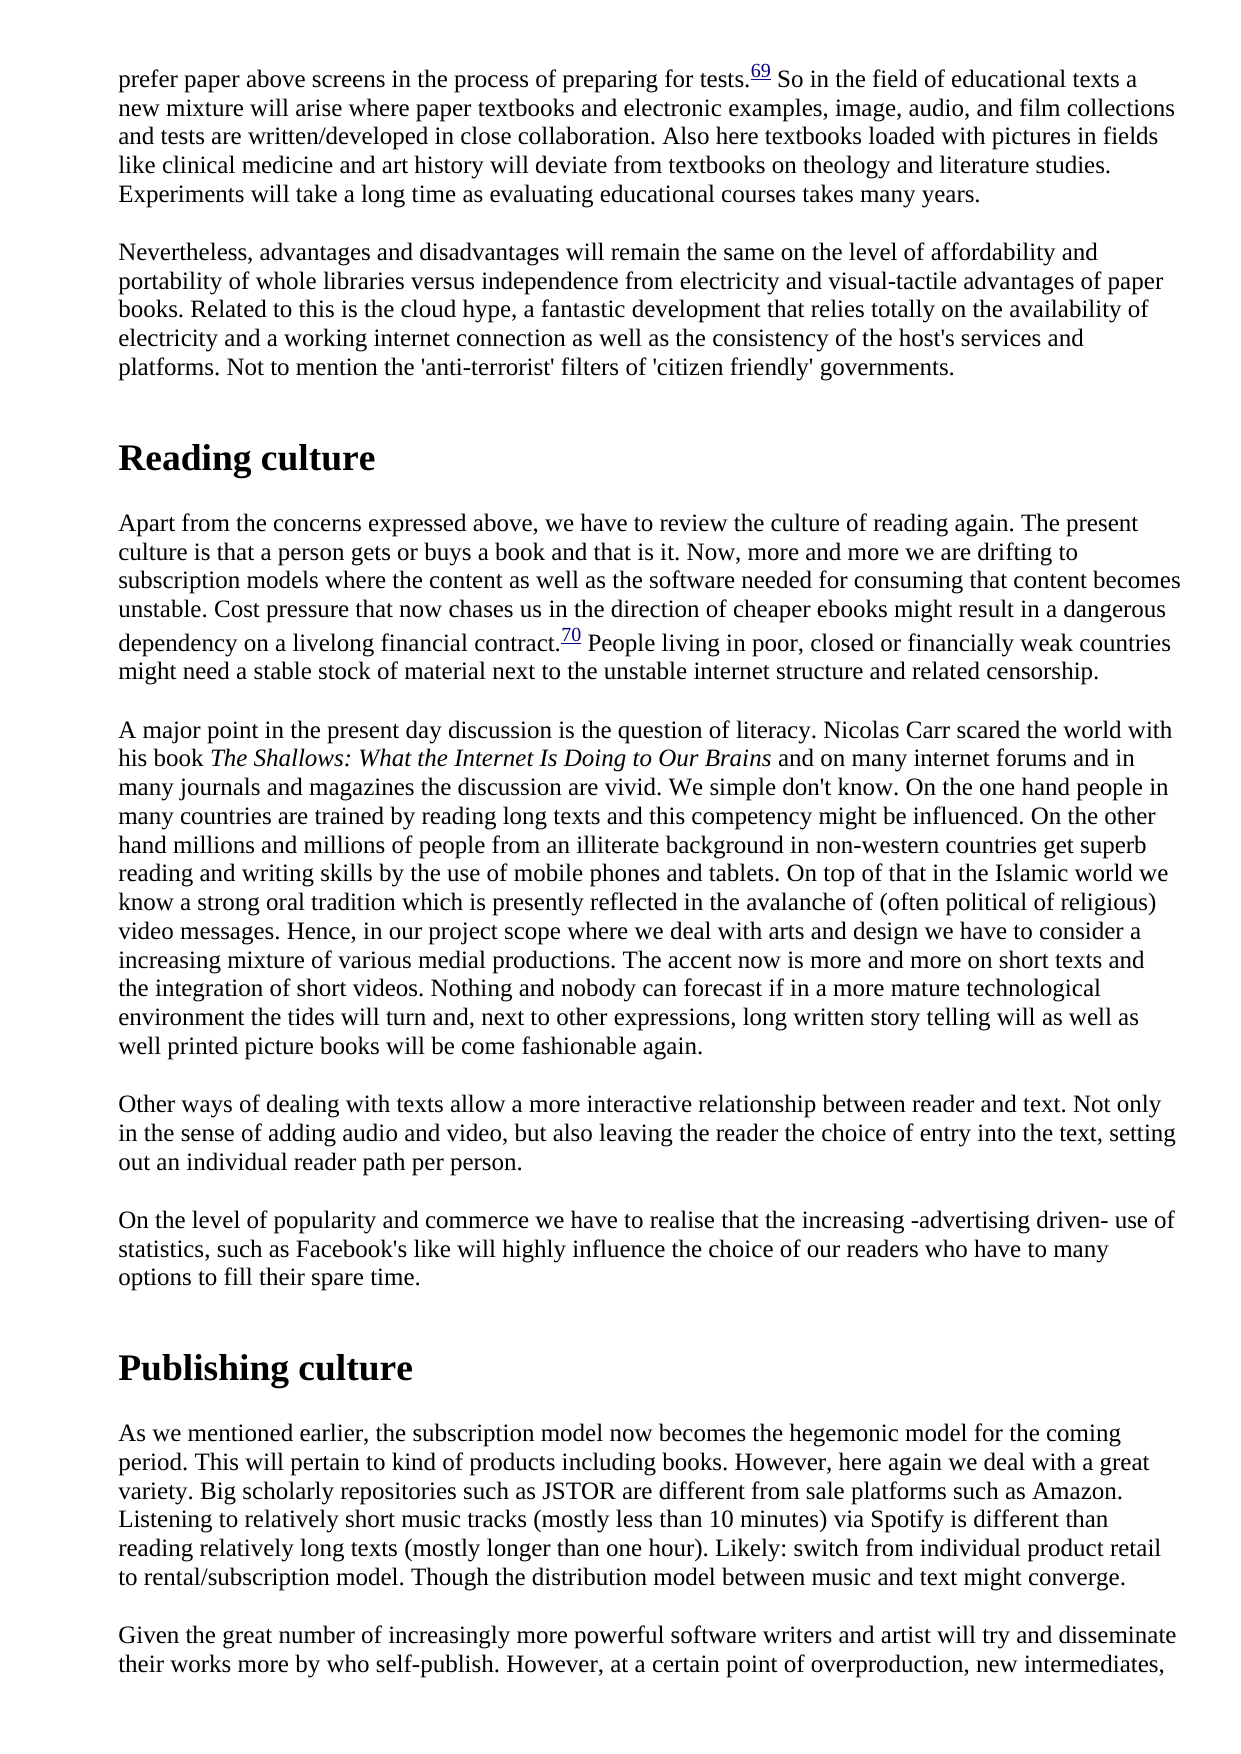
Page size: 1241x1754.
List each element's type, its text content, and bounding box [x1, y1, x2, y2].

text A major point in the present day discussion is the question of literacy. Nicolas Carr scared the world with his book The Shallows: What the Internet Is Doing to Our Brains and on many internet forums and in many journals and magazines the discussion are vivid. We simple don't know. On the one hand people in many countries are trained by reading long texts and this competency might be influenced. On the other hand millions and millions of people from an illiterate background in non-western countries get superb reading and writing skills by the use of mobile phones and tablets. On top of that in the Islamic world we know a strong oral tradition which is presently reflected in the avalanche of (often political of religious) video messages. Hence, in our project scope where we deal with arts and design we have to consider a increasing mixture of various medial productions. The accent now is more and more on short texts and the integration of short videos. Nothing and nobody can forecast if in a more mature technological environment the tides will turn and, next to other expressions, long written story telling will as well as well printed picture books will be come fashionable again. [118, 715, 1181, 1060]
text Other ways of dealing with texts allow a more interactive relationship between reader and text. Not only in the sense of adding audio and video, but also leaving the reader the choice of entry into the text, setting out an individual reader path per person. [118, 1089, 1181, 1175]
text Apart from the concerns expressed above, we have to review the culture of reading again. The present culture is that a person gets or buys a book and that is it. Now, more and more we are drifting to subscription models where the content as well as the software needed for consuming that content becomes unstable. Cost pressure that now chases us in the direction of cheaper ebooks might result in a dangerous dependency on a livelong financial contract.70 People living in poor, closed or financially weak countries might need a stable stock of material next to the unstable internet structure and related censorship. [118, 508, 1181, 685]
text As we mentioned earlier, the subscription model now becomes the hegemonic model for the coming period. This will pertain to kind of products including books. However, here again we deal with a great variety. Big scholarly repositories such as JSTOR are different from sale platforms such as Amazon. Listening to relatively short music tracks (mostly less than 10 minutes) via Spotify is different than reading relatively long texts (mostly longer than one hour). Likely: switch from individual product retail to rental/subscription model. Though the distribution model between music and text might converge. [118, 1418, 1181, 1591]
text Given the great number of increasingly more powerful software writers and artist will try and disseminate their works more by who self-publish. However, at a certain point of overproduction, new intermediates, [118, 1620, 1181, 1678]
subtitle Reading culture [118, 435, 1181, 478]
text prefer paper above screens in the process of preparing for tests.69 So in the field of educational texts a new mixture will arise where paper textbooks and electronic examples, image, audio, and film collections and tests are written/developed in close collaboration. Also here textbooks loaded with pictures in fields like clinical medicine and art history will deviate from textbooks on theology and literature studies. Experiments will take a long time as evaluating educational courses takes many years. [118, 59, 1181, 208]
text Nevertheless, advantages and disadvantages will remain the same on the level of affordability and portability of whole libraries versus independence from electricity and visual-tactile advantages of paper books. Related to this is the cloud hype, a fantastic development that relies totally on the availability of electricity and a working internet connection as well as the consistency of the host's services and platforms. Not to mention the 'anti-terrorist' filters of 'citizen friendly' governments. [118, 237, 1181, 381]
subtitle Publishing culture [118, 1346, 1181, 1389]
text On the level of popularity and commerce we have to realise that the increasing -advertising driven- use of statistics, such as Facebook's like will highly influence the choice of our readers who have to many options to fill their spare time. [118, 1205, 1181, 1291]
